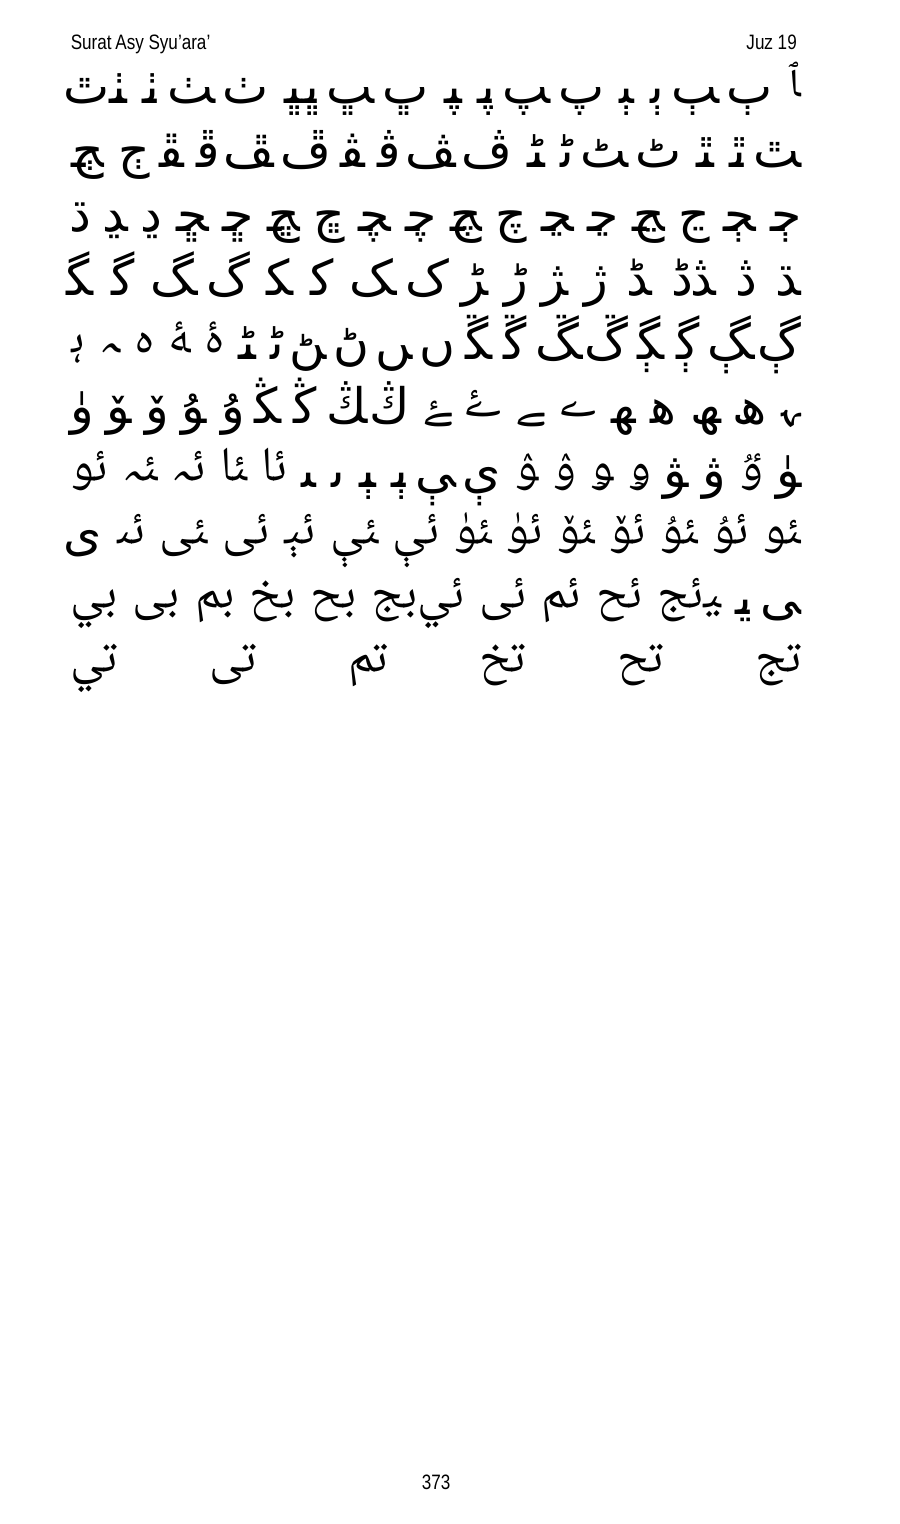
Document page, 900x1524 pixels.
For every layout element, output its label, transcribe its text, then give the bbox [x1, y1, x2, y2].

text ﭑ ﭒ ﭓ ﭔ ﭕ ﭖ ﭗ ﭘ ﭙ ﭚ ﭛ ﭜﭝ ﭞ ﭟ ﭠ ﭡﭢ ﭣ ﭤ ﭥ ﭦ ﭧ ﭨ ﭩ ﭪ ﭫ ﭬ ﭭ ﭮ ﭯ ﭰ ﭱ ﭲ ﭳ ﭴ ﭵ ﭶ ﭷ ﭸ ﭹ ﭺ ﭻ ﭼ ﭽ ﭾ ﭿ ﮀ ﮁ ﮂ ﮃ ﮄ ﮅ ﮆ ﮇﮈ ﮉ ﮊ ﮋ ﮌ ﮍ ﮎ ﮏ ﮐ ﮑ ﮒ ﮓ ﮔ ﮕ [71, 60, 801, 315]
text ﮖ ﮗ ﮘ ﮙ ﮚ ﮛ ﮜ ﮝ ﮞ ﮟ ﮠ ﮡ ﮢ ﮣ ﮤ ﮥ ﮦ ﮧ ﮨ ﮩ ﮪ ﮫ ﮬ ﮭ ﮮ ﮯ ﮰ ﮱ ﯓ ﯔ ﯕ ﯖ ﯗ ﯘ ﯙ ﯚ ﯛ ﯜ ﯝ ﯞ ﯟ ﯠ ﯡ ﯢ ﯣ ﯤ ﯥ ﯦ ﯧ ﯨ ﯩ ﯪ ﯫ ﯬ ﯭ ﯮ ﯯ ﯰ ﯱ ﯲ ﯳ ﯴ ﯵ ﯶ ﯷ ﯸ ﯹ ﯺ ﯻ ﯼ ﯽ ﯾ ﯿﰀ ﰁ ﰂ ﰃ ﰄﰅ ﰆ ﰇ ﰈ ﰉ ﰊ ﰋ ﰌ ﰍ ﰎ ﰏ ﰐ [71, 315, 801, 698]
